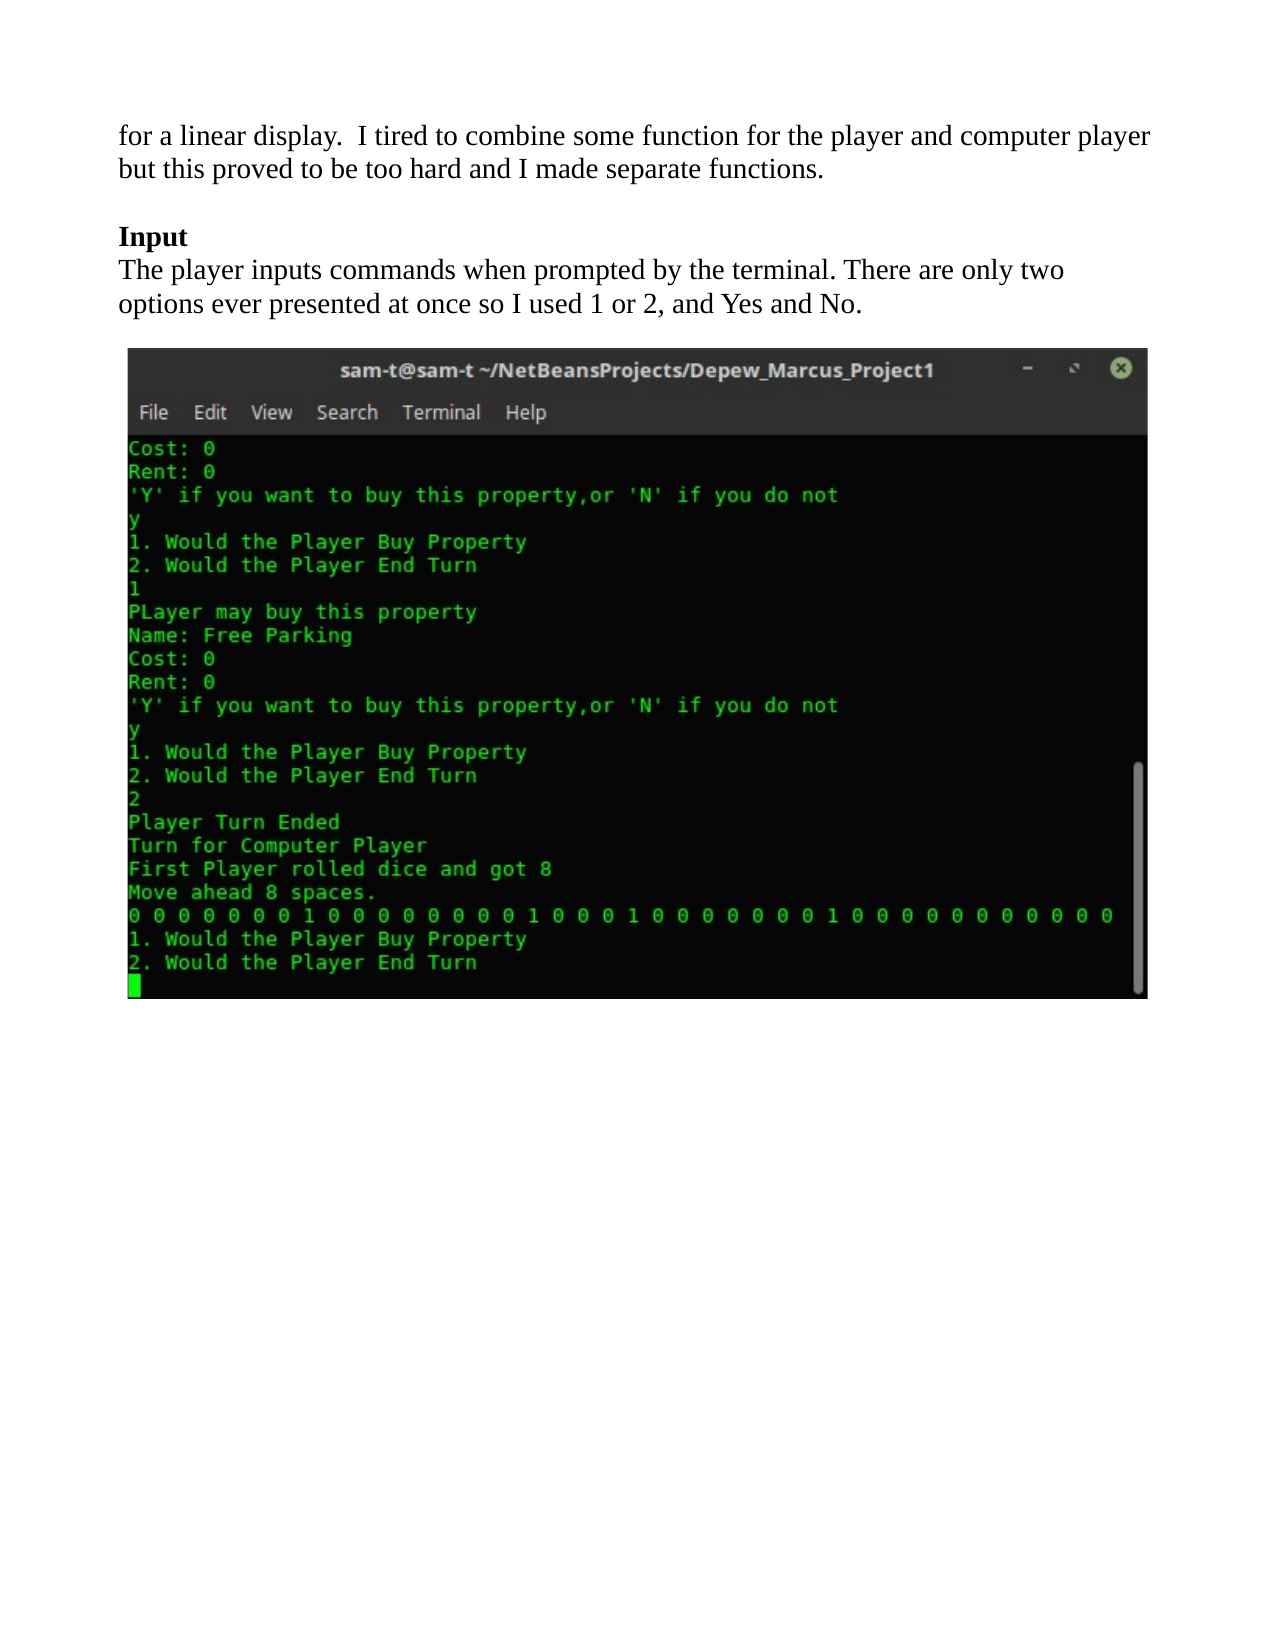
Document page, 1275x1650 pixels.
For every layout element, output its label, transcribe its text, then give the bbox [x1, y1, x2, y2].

text for a linear display. I tired to combine some function for the player and computer player but this proved to be too hard and I made separate functions. [118, 118, 1157, 185]
picture [127, 348, 1148, 999]
text The player inputs commands when prompted by the terminal. There are only two options ever presented at once so I used 1 or 2, and Yes and No. [118, 252, 1157, 319]
text Input [118, 219, 1157, 252]
